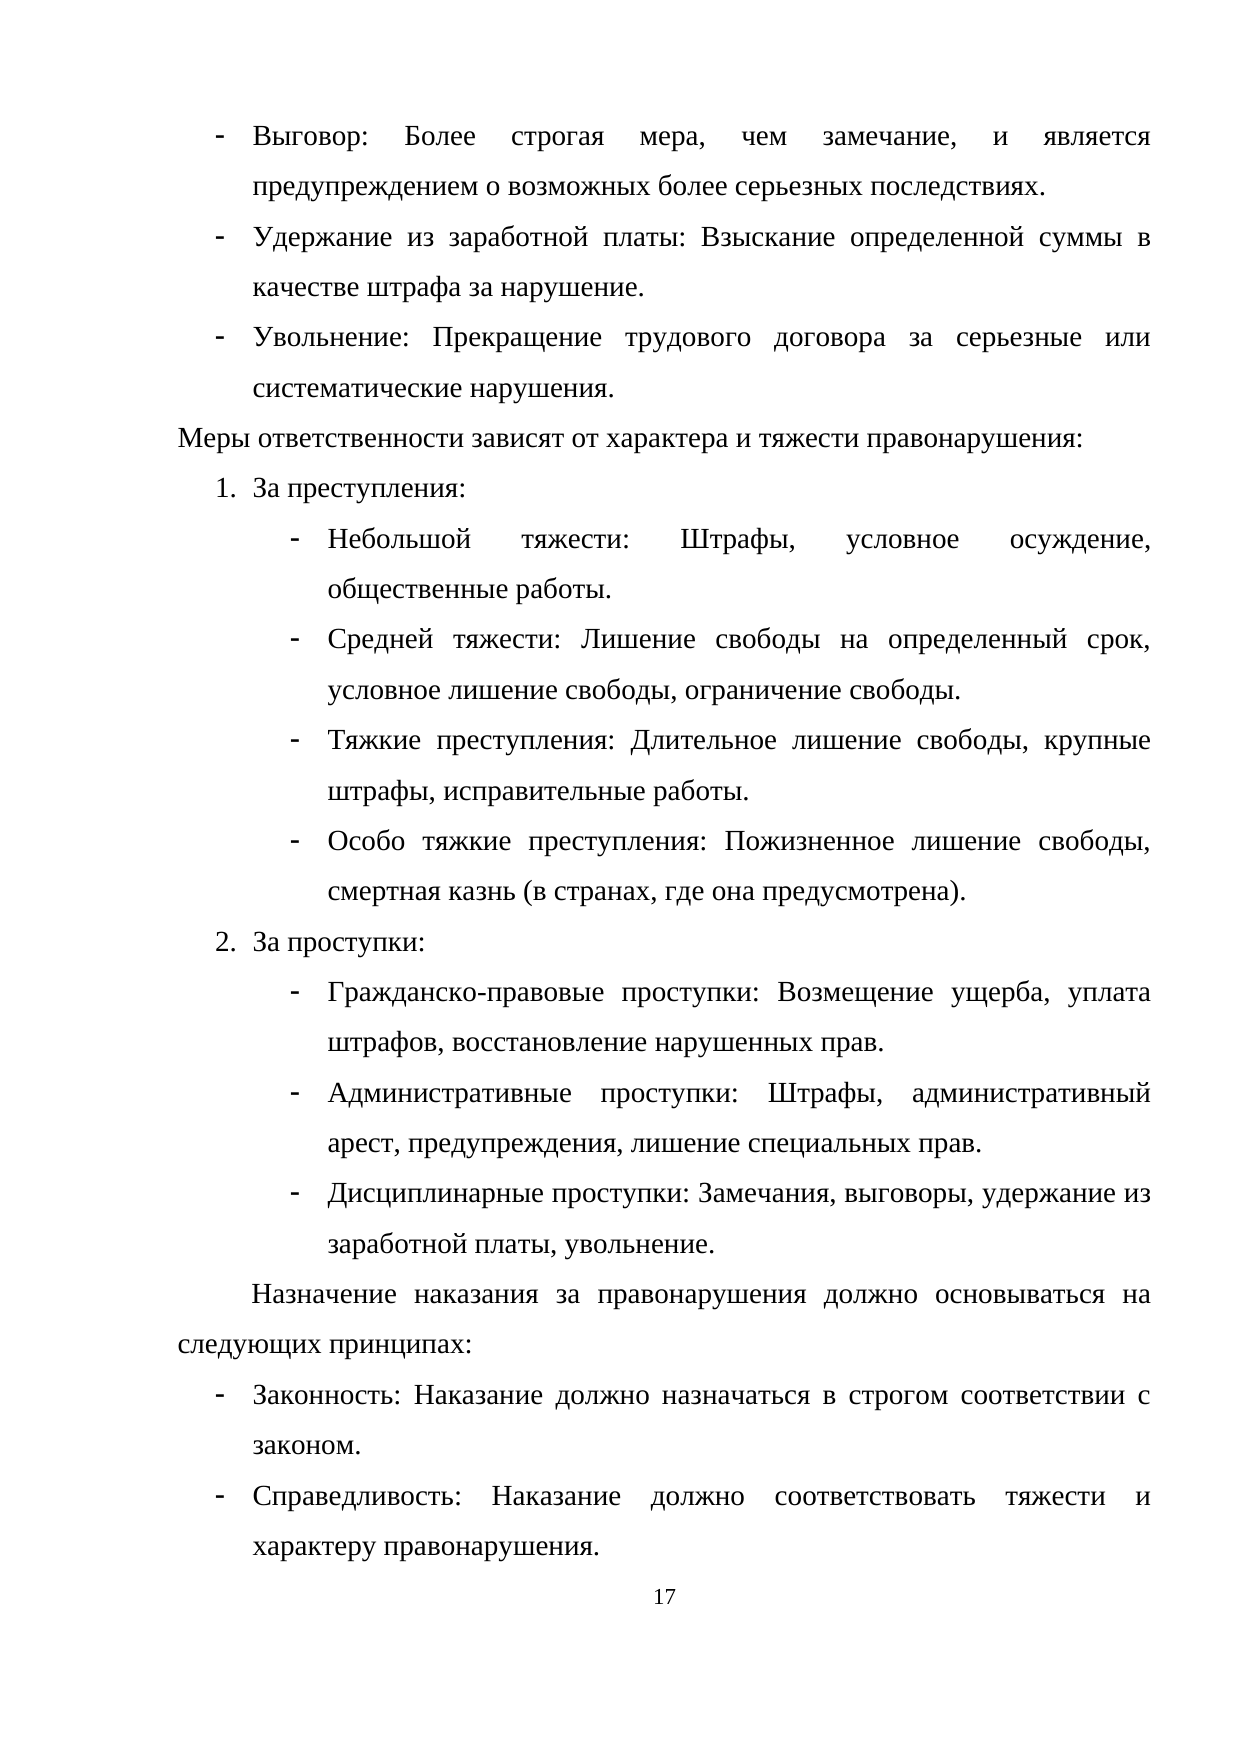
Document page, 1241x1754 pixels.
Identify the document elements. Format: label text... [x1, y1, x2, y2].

list Увольнение: Прекращение трудового договора за серьезные или систематические нарушения. [215, 319, 1152, 403]
list Законность: Наказание должно назначаться в строгом соответствии с законом. [215, 1377, 1152, 1461]
list Особо тяжкие преступления: Пожизненное лишение свободы, смертная казнь (в странах, где она предусмотрена). [290, 823, 1152, 907]
list Небольшой тяжести: Штрафы, условное осуждение, общественные работы. [290, 521, 1152, 605]
list Административные проступки: Штрафы, административный арест, предупреждения, лишение специальных прав. [290, 1075, 1152, 1159]
list За проступки: [215, 924, 1152, 957]
list Средней тяжести: Лишение свободы на определенный срок, условное лишение свободы, ограничение свободы. [290, 622, 1152, 706]
list Справедливость: Наказание должно соответствовать тяжести и характеру правонарушения. [215, 1478, 1152, 1562]
list Тяжкие преступления: Длительное лишение свободы, крупные штрафы, исправительные работы. [290, 722, 1152, 806]
text Назначение наказания за правонарушения должно основываться на следующих принципах: [177, 1276, 1152, 1360]
list Удержание из заработной платы: Взыскание определенной суммы в качестве штрафа за нарушение. [215, 219, 1152, 303]
list Гражданско-правовые проступки: Возмещение ущерба, уплата штрафов, восстановление нарушенных прав. [290, 974, 1152, 1058]
list Дисциплинарные проступки: Замечания, выговоры, удержание из заработной платы, увольнение. [290, 1176, 1152, 1259]
text Меры ответственности зависят от характера и тяжести правонарушения: [177, 420, 1152, 454]
list Выговор: Более строгая мера, чем замечание, и является предупреждением о возможных более серьезных последствиях. [215, 118, 1152, 202]
list За преступления: [215, 471, 1152, 504]
